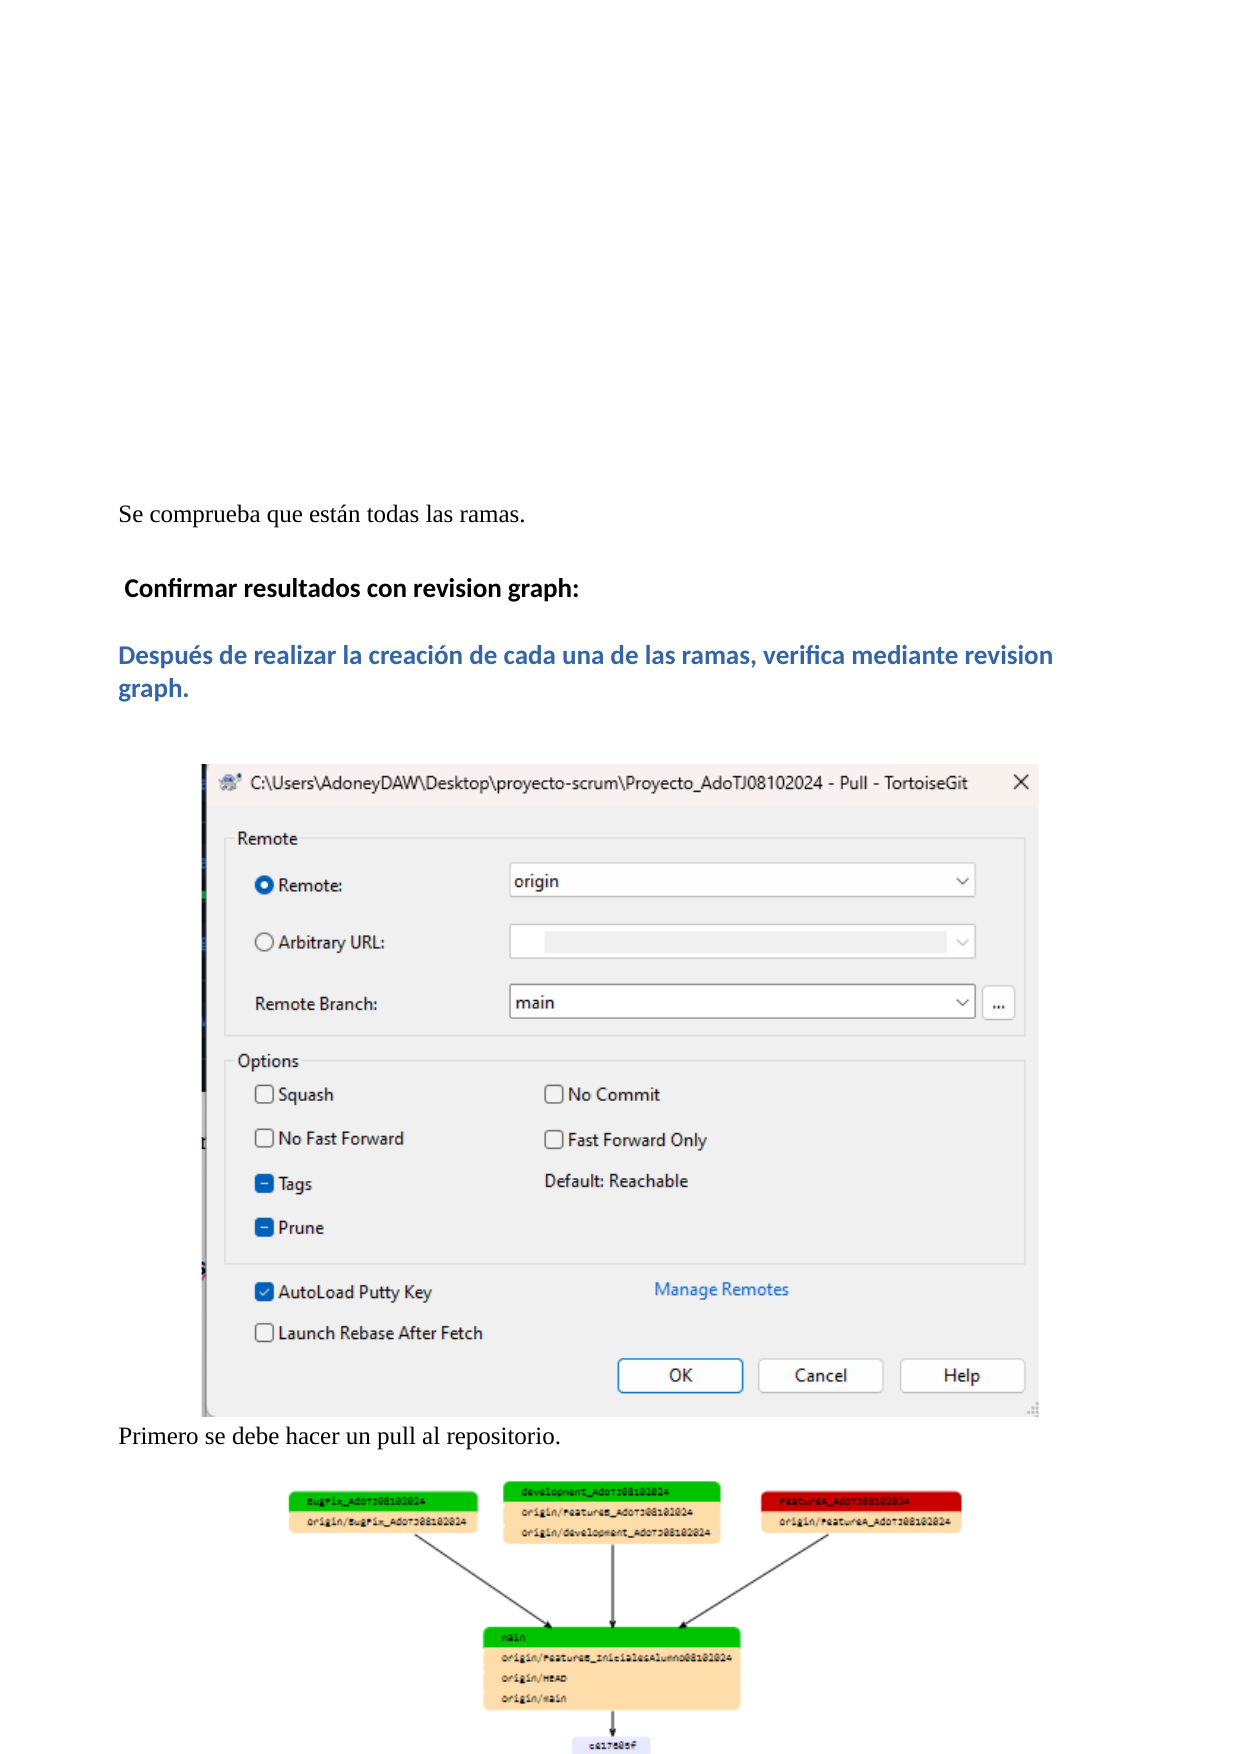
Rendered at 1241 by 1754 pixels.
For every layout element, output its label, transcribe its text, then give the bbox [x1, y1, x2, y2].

subtitle Confirmar resultados con revision graph: [118, 572, 1122, 604]
text Primero se debe hacer un pull al repositorio. [118, 764, 1122, 1450]
picture [201, 764, 1039, 1417]
subtitle Después de realizar la creación de cada una de las ramas, verifica mediante revision graph. [118, 638, 1122, 704]
text Se comprueba que están todas las ramas. [118, 499, 1122, 528]
picture [272, 1466, 968, 1754]
